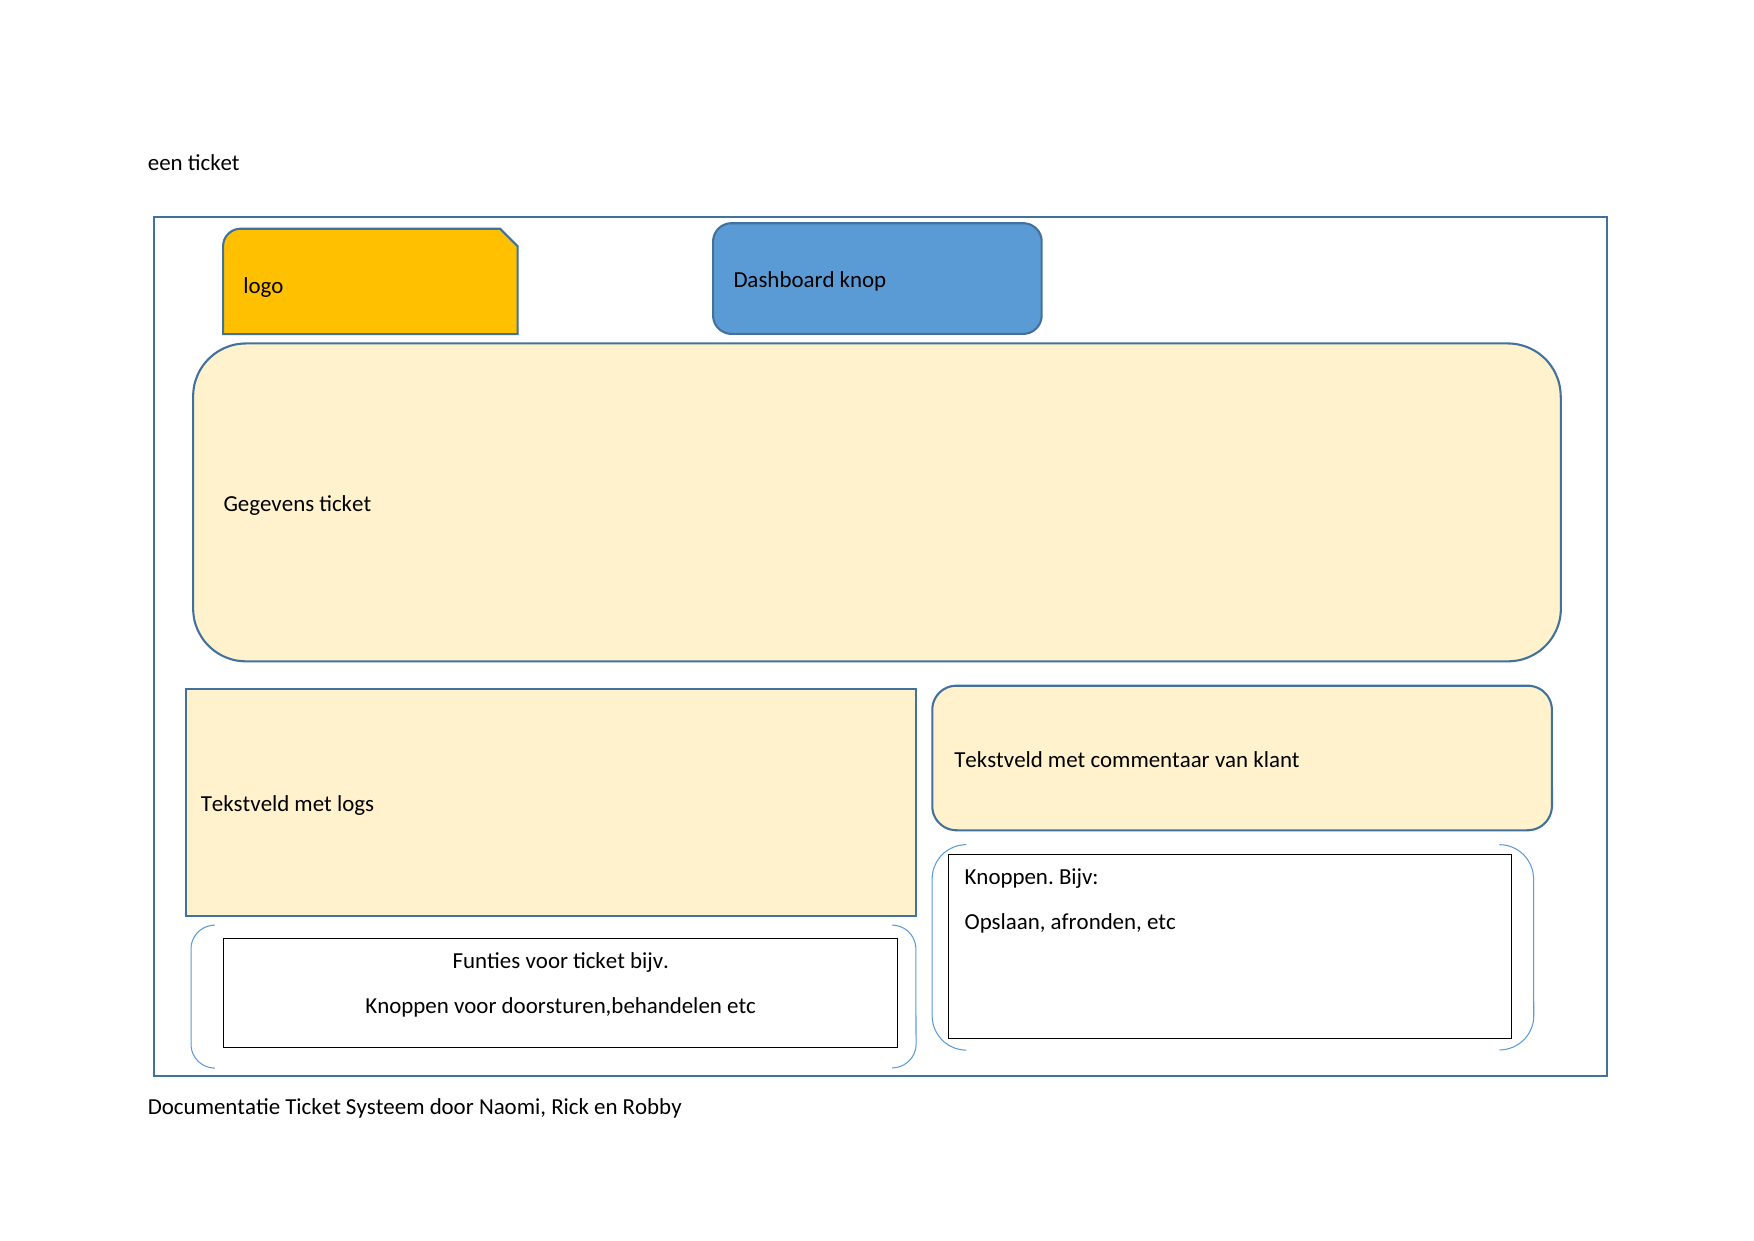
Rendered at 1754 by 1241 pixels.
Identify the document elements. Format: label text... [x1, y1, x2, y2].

text Knoppen voor doorsturen,behandelen etc [239, 991, 882, 1019]
text een ticket [148, 148, 1606, 176]
text Opslaan, afronden, etc [964, 907, 1496, 935]
text Funties voor ticket bijv. [239, 946, 882, 974]
text Knoppen. Bijv: [964, 862, 1496, 890]
